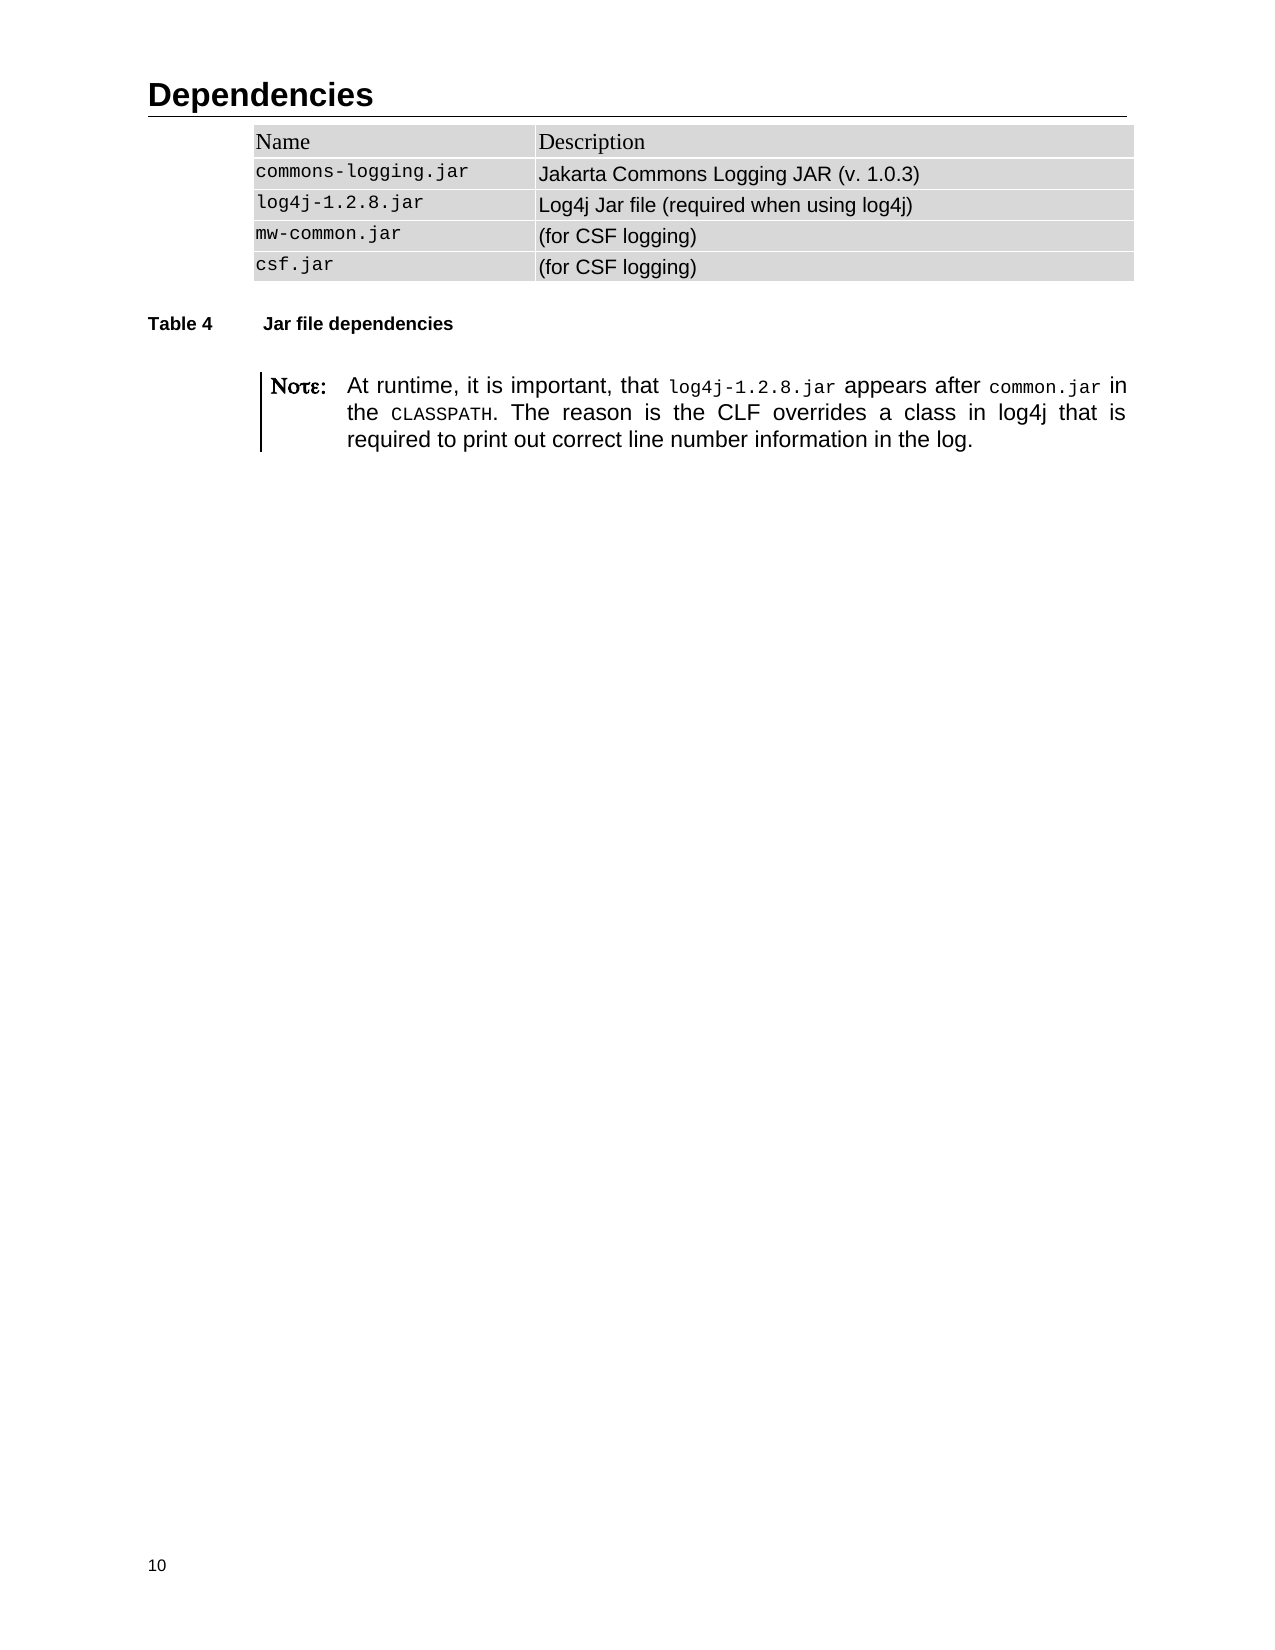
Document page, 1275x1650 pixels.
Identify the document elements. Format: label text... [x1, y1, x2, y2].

table_cell Log4j Jar file (required when using log4j) [536, 190, 1134, 220]
text Table 4 Jar file dependencies [148, 313, 1127, 334]
list At runtime, it is important, that log4j-1.2.8.jar appears after common.jar in the CLASSPATH. The reason is the CLF overrides a class in log4j that is required to print out correct line number information in the log. [262, 372, 1127, 452]
table_cell commons-logging.jar [254, 159, 535, 189]
table_cell Jakarta Commons Logging JAR (v. 1.0.3) [536, 159, 1134, 189]
table_cell (for CSF logging) [536, 252, 1134, 281]
table_cell mw-common.jar [254, 221, 535, 251]
table_header Name [254, 125, 535, 157]
subtitle Dependencies [148, 75, 1127, 116]
table_header Description [536, 125, 1134, 157]
table_cell log4j-1.2.8.jar [254, 190, 535, 220]
table_cell csf.jar [254, 252, 535, 281]
table_cell (for CSF logging) [536, 221, 1134, 251]
